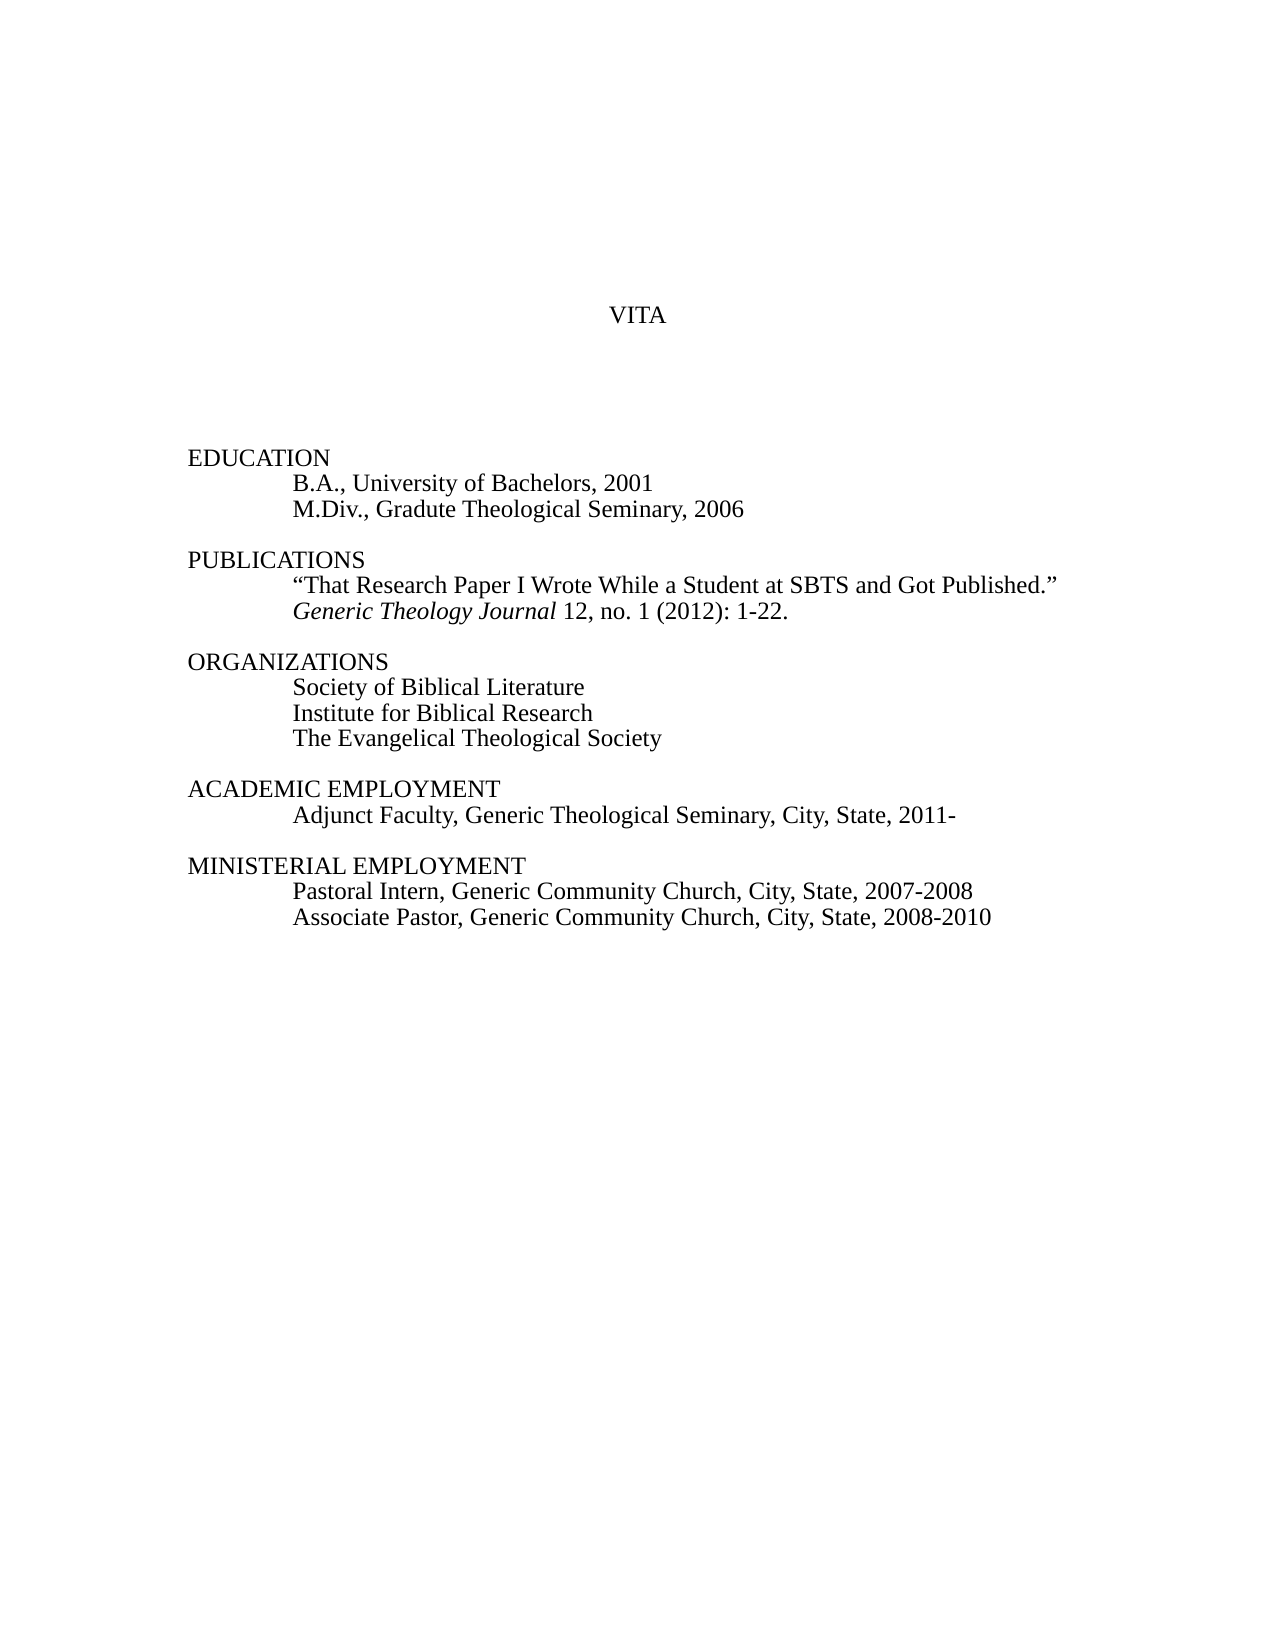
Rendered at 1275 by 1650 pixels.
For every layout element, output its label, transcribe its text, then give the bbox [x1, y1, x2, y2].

text Associate Pastor, Generic Community Church, City, State, 2008-2010 [292, 905, 1087, 930]
subtitle PUBLICATIONS [187, 548, 1087, 573]
subtitle EDUCATION [187, 446, 1087, 471]
subtitle ORGANIZATIONS [187, 650, 1087, 675]
text Vita [187, 300, 1087, 330]
text B.A., University of Bachelors, 2001 [292, 471, 1087, 497]
subtitle ACADEMIC EMPLOYMENT [187, 777, 1087, 803]
text Institute for Biblical Research [292, 701, 1087, 726]
text The Evangelical Theological Society [292, 726, 1087, 752]
text Society of Biblical Literature [292, 675, 1087, 701]
text M.Div., Gradute Theological Seminary, 2006 [292, 497, 1087, 522]
text <Full Legal Name> [187, 360, 1087, 390]
subtitle MINISTERIAL EMPLOYMENT [187, 854, 1087, 879]
text Pastoral Intern, Generic Community Church, City, State, 2007-2008 [292, 879, 1087, 905]
text Adjunct Faculty, Generic Theological Seminary, City, State, 2011- [292, 803, 1087, 828]
text “That Research Paper I Wrote While a Student at SBTS and Got Published.” Generic Theology Journal 12, no. 1 (2012): 1-22. [292, 573, 1087, 624]
